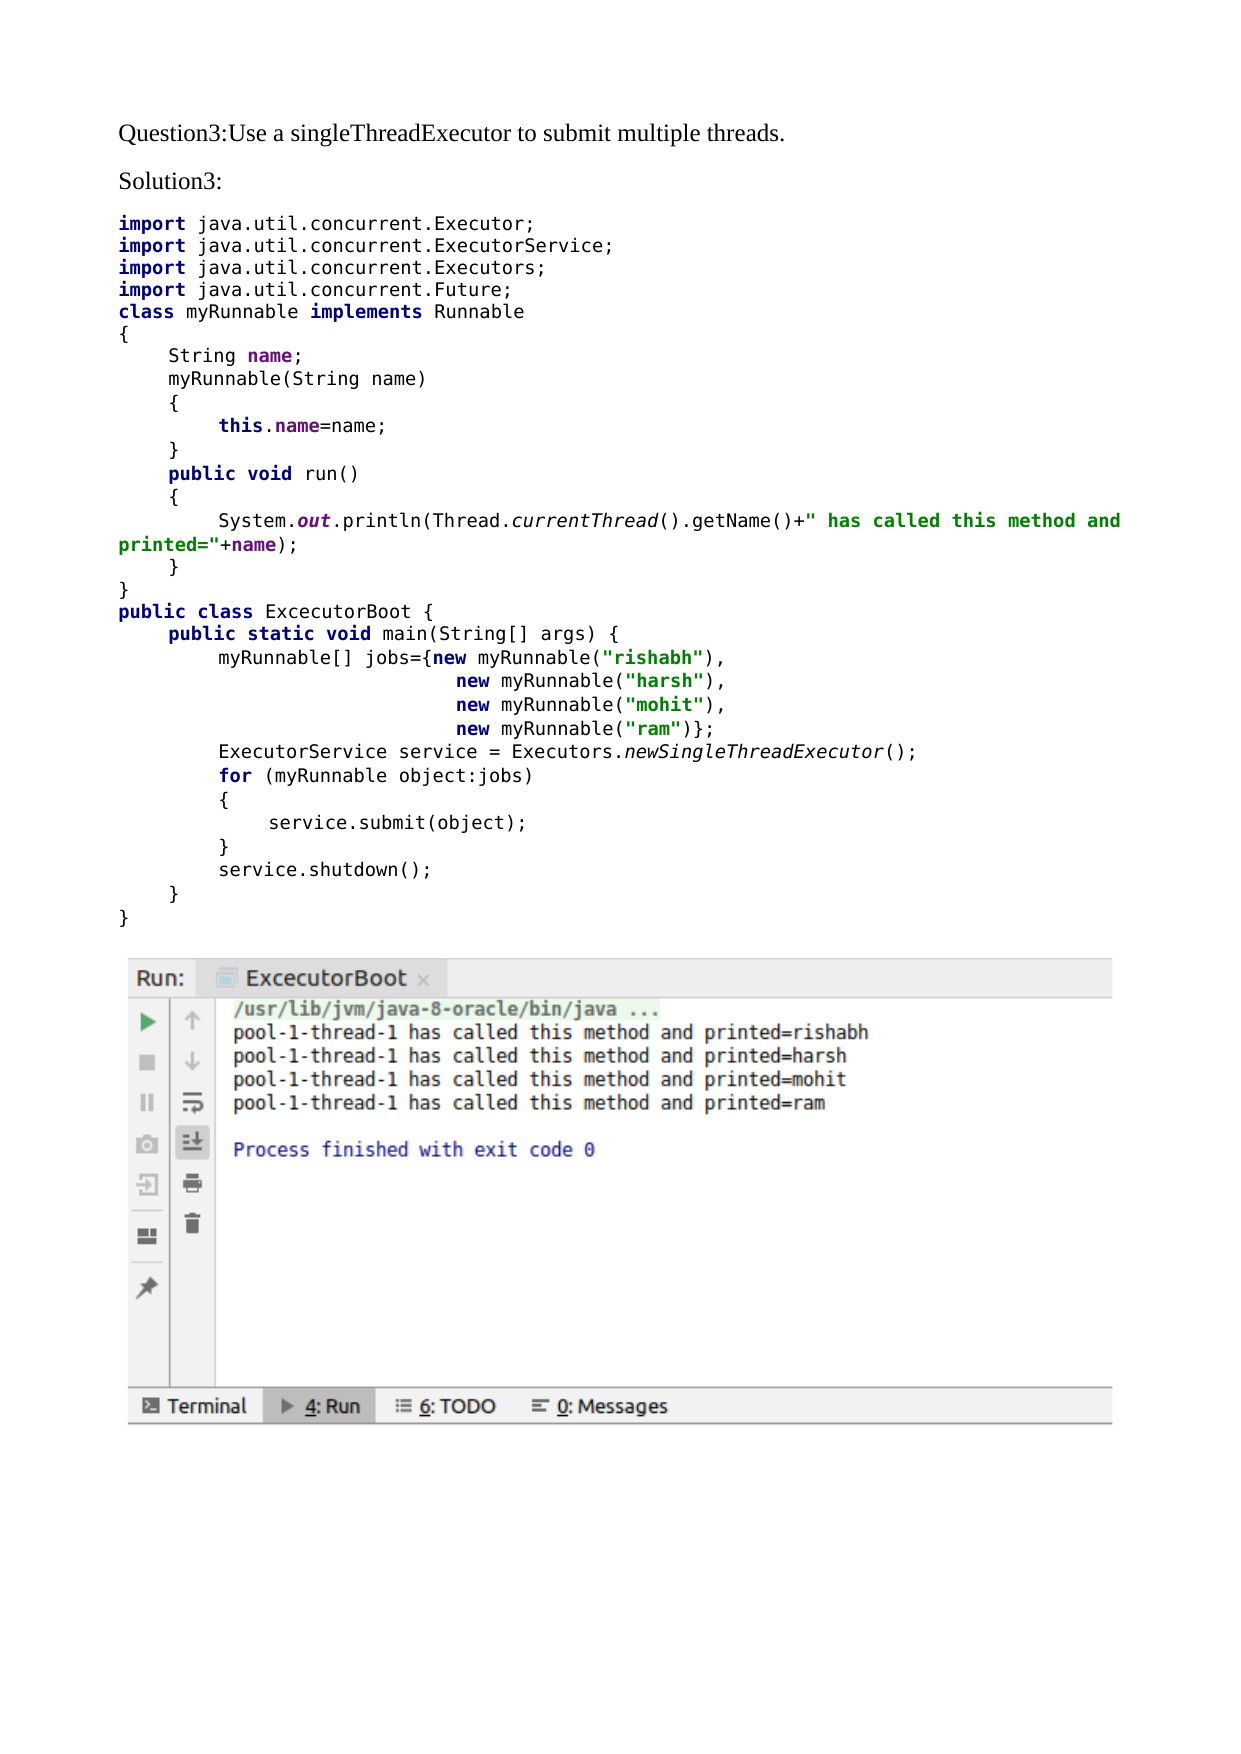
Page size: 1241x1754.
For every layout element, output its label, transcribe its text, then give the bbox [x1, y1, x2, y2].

text new myRunnable("ram")}; [118, 718, 1122, 741]
text service.submit(object); [118, 812, 1122, 836]
text } [118, 883, 1122, 907]
text import java.util.concurrent.ExecutorService; [118, 235, 1122, 257]
text { [118, 486, 1122, 510]
text new myRunnable("mohit"), [118, 694, 1122, 718]
text } [118, 579, 1122, 601]
text } [118, 907, 1122, 929]
text System.out.println(Thread.currentThread().getName()+" has called this method and printed="+name); [118, 510, 1122, 556]
text service.shutdown(); [118, 859, 1122, 883]
text { [118, 392, 1122, 416]
text this.name=name; [118, 416, 1122, 439]
text new myRunnable("harsh"), [118, 670, 1122, 694]
text { [118, 323, 1122, 344]
text myRunnable(String name) [118, 368, 1122, 392]
text String name; [118, 344, 1122, 368]
text public class ExcecutorBoot { [118, 601, 1122, 623]
text Solution3: [118, 166, 1122, 194]
text public void run() [118, 463, 1122, 486]
text public static void main(String[] args) { [118, 623, 1122, 647]
text for (myRunnable object:jobs) [118, 765, 1122, 788]
text } [118, 439, 1122, 463]
text myRunnable[] jobs={new myRunnable("rishabh"), [118, 647, 1122, 670]
text import java.util.concurrent.Executor; [118, 213, 1122, 235]
picture [127, 958, 1113, 1426]
text { [118, 788, 1122, 812]
text class myRunnable implements Runnable [118, 301, 1122, 323]
text import java.util.concurrent.Executors; [118, 257, 1122, 279]
text } [118, 556, 1122, 579]
text ExecutorService service = Executors.newSingleThreadExecutor(); [118, 741, 1122, 765]
text import java.util.concurrent.Future; [118, 279, 1122, 301]
text } [118, 836, 1122, 859]
text Question3:Use a singleThreadExecutor to submit multiple threads. [118, 118, 1122, 147]
